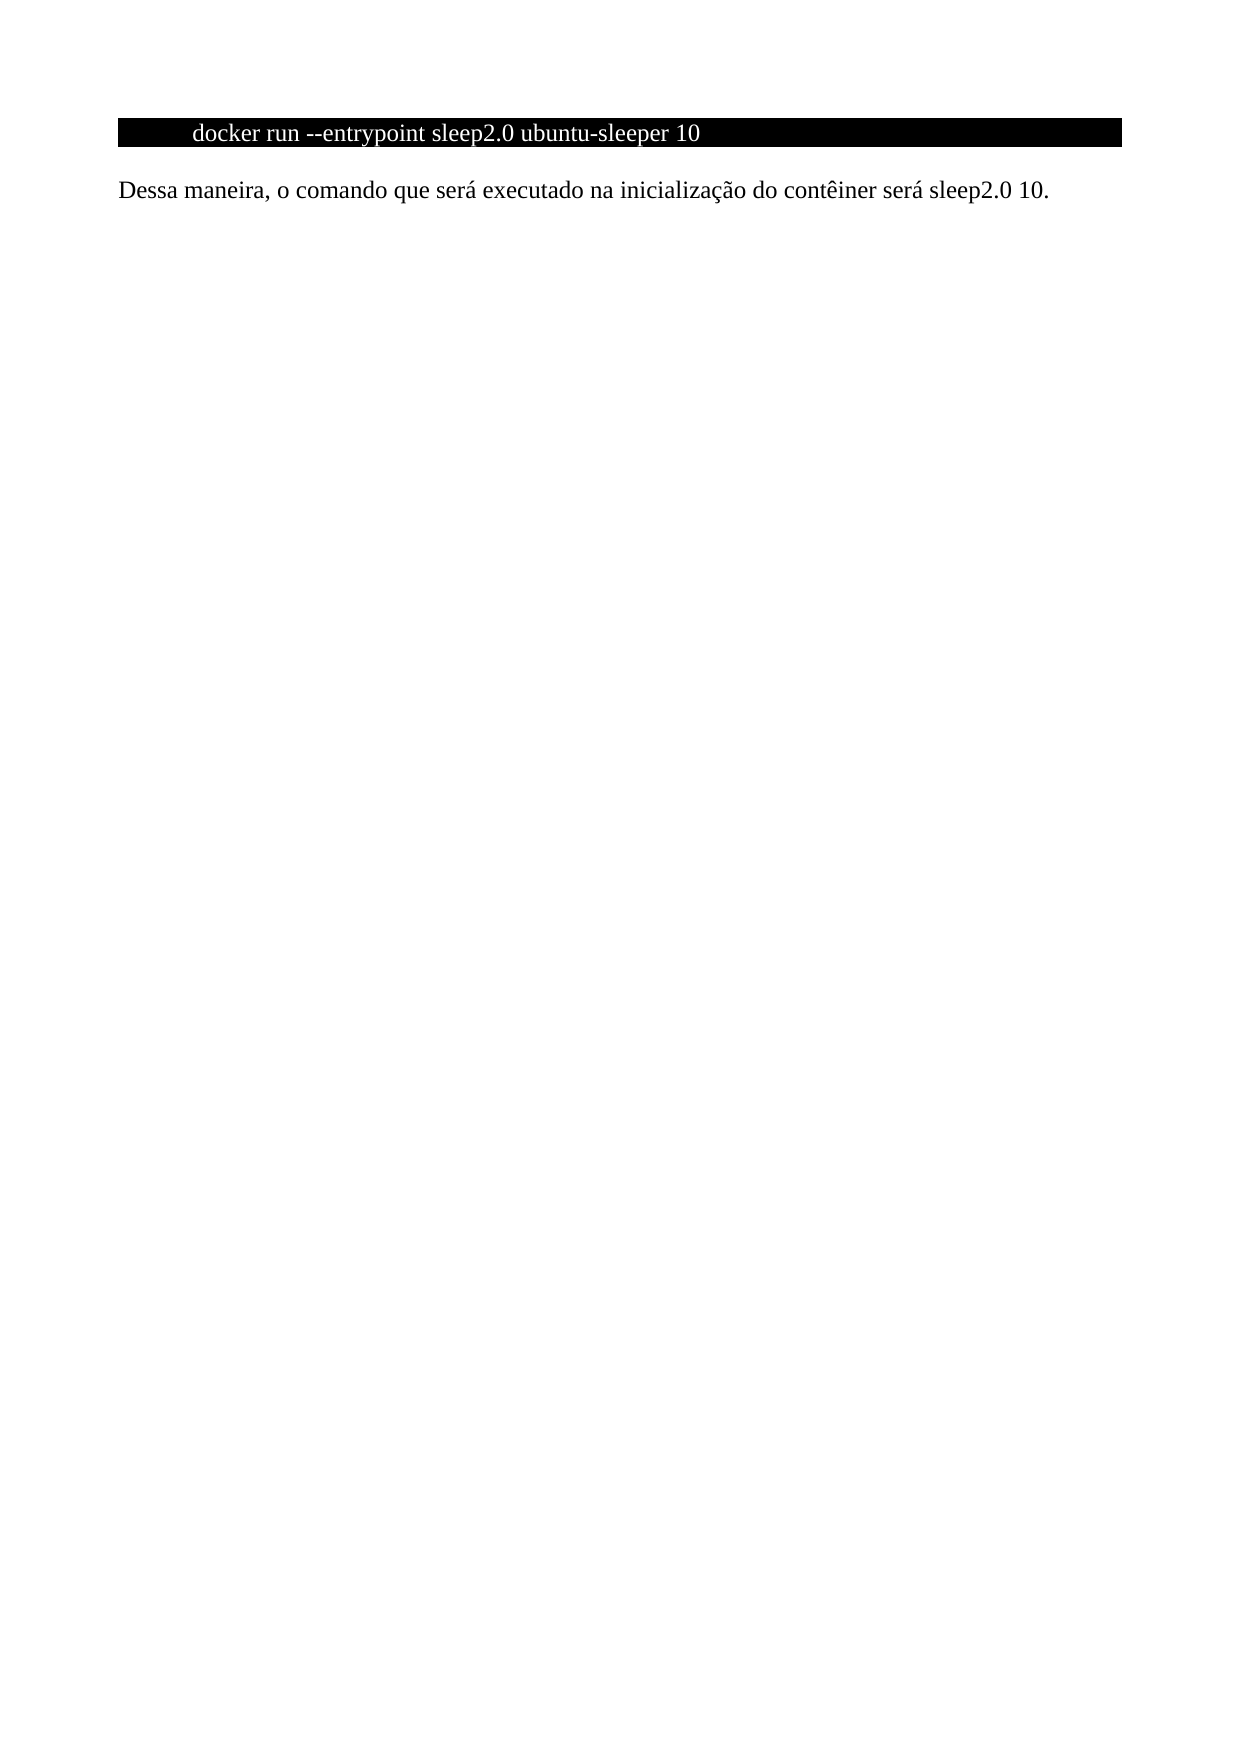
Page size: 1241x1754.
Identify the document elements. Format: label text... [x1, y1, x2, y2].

text docker run --entrypoint sleep2.0 ubuntu-sleeper 10 [118, 118, 1122, 147]
text Dessa maneira, o comando que será executado na inicialização do contêiner será sleep2.0 10. [118, 176, 1122, 204]
